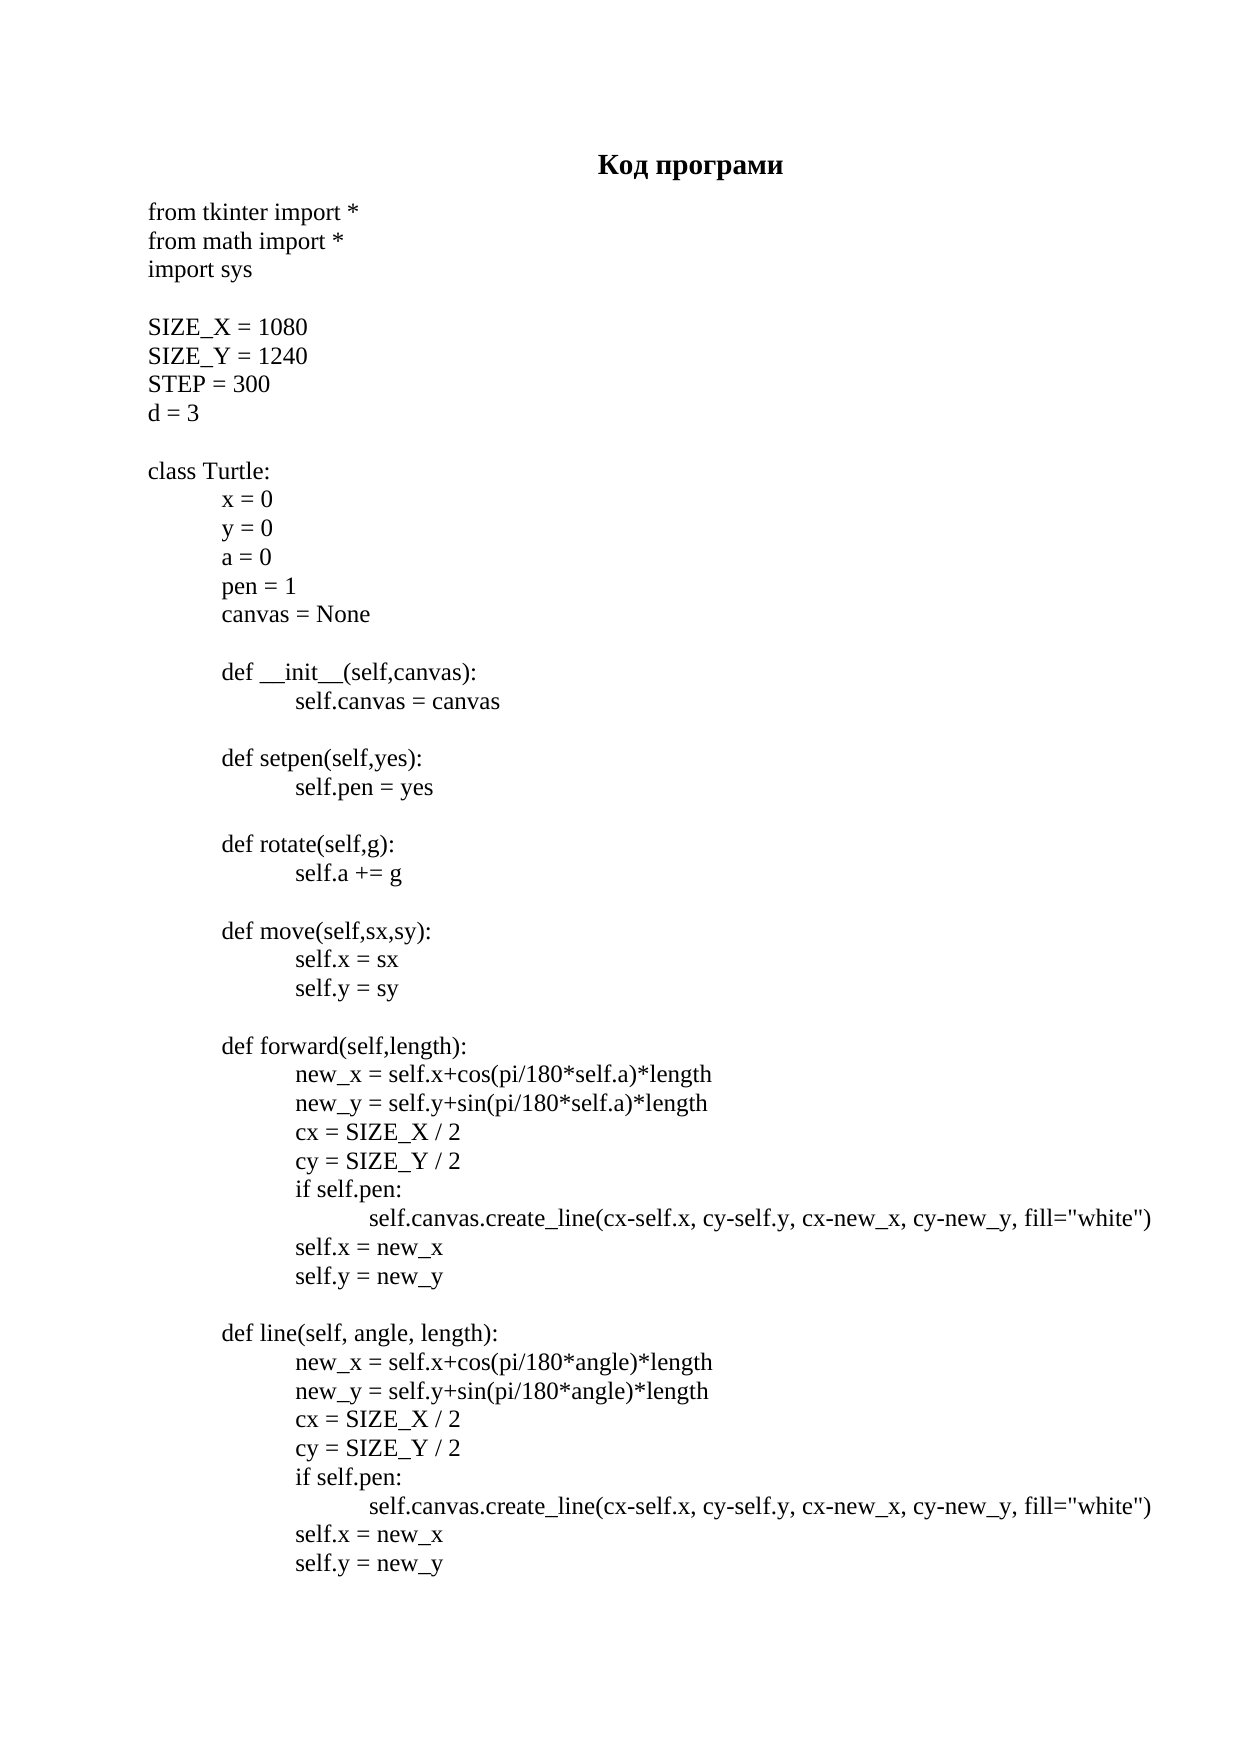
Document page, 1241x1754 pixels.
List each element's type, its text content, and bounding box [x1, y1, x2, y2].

text canvas = None [148, 599, 1152, 628]
text cy = SIZE_Y / 2 [148, 1433, 1152, 1462]
text self.y = sy [148, 973, 1152, 1002]
text from math import * [148, 226, 1152, 254]
text SIZE_Y = 1240 [148, 341, 1152, 369]
text new_y = self.y+sin(pi/180*self.a)*length [148, 1088, 1152, 1117]
text def line(self, angle, length): [148, 1318, 1152, 1347]
text d = 3 [148, 398, 1152, 427]
text import sys [148, 254, 1152, 283]
text x = 0 [148, 484, 1152, 513]
text self.y = new_y [148, 1261, 1152, 1289]
text y = 0 [148, 513, 1152, 542]
text new_y = self.y+sin(pi/180*angle)*length [148, 1376, 1152, 1404]
text self.canvas.create_line(cx-self.x, cy-self.y, cx-new_x, cy-new_y, fill="white") [148, 1203, 1152, 1232]
text pen = 1 [148, 571, 1152, 599]
text new_x = self.x+cos(pi/180*self.a)*length [148, 1059, 1152, 1088]
text self.canvas = canvas [148, 686, 1152, 714]
text def rotate(self,g): [148, 829, 1152, 858]
text cy = SIZE_Y / 2 [148, 1146, 1152, 1174]
text from tkinter import * [148, 197, 1152, 226]
text def setpen(self,yes): [148, 743, 1152, 772]
text def forward(self,length): [148, 1031, 1152, 1059]
text Код програми [223, 147, 1152, 180]
text self.pen = yes [148, 772, 1152, 801]
text SIZE_X = 1080 [148, 312, 1152, 341]
text cx = SIZE_X / 2 [148, 1117, 1152, 1146]
text self.a += g [148, 858, 1152, 887]
text cx = SIZE_X / 2 [148, 1404, 1152, 1433]
text self.y = new_y [148, 1548, 1152, 1577]
text def __init__(self,canvas): [148, 657, 1152, 686]
text if self.pen: [148, 1462, 1152, 1491]
text STEP = 300 [148, 369, 1152, 398]
text class Turtle: [148, 456, 1152, 484]
text if self.pen: [148, 1174, 1152, 1203]
text a = 0 [148, 542, 1152, 571]
text self.canvas.create_line(cx-self.x, cy-self.y, cx-new_x, cy-new_y, fill="white") [148, 1491, 1152, 1519]
text new_x = self.x+cos(pi/180*angle)*length [148, 1347, 1152, 1376]
text self.x = new_x [148, 1232, 1152, 1261]
text def move(self,sx,sy): [148, 916, 1152, 944]
text self.x = sx [148, 944, 1152, 973]
text self.x = new_x [148, 1519, 1152, 1548]
